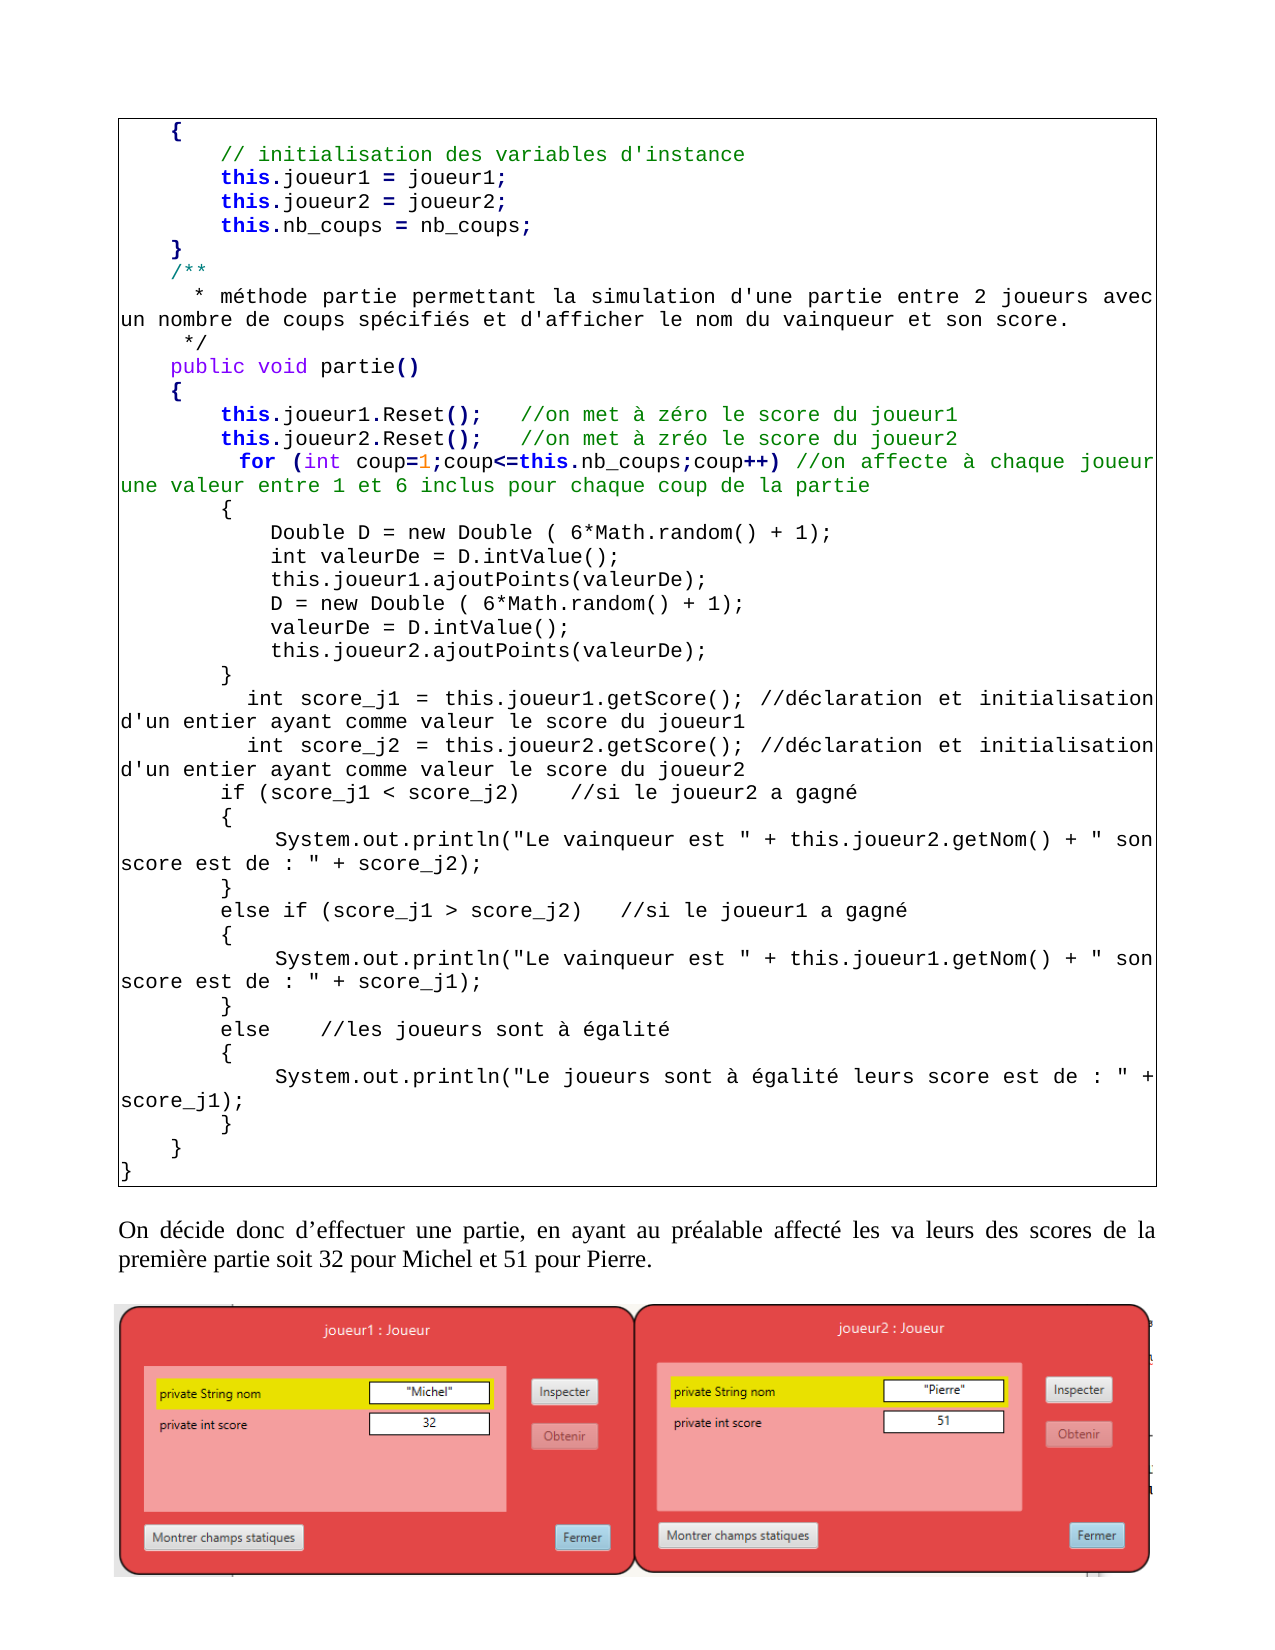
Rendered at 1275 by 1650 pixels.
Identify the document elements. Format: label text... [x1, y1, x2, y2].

text } [119, 1111, 1156, 1135]
text Double D = new Double ( 6*Math.random() + 1); [119, 520, 1156, 544]
text this.nb_coups = nb_coups; [119, 213, 1156, 236]
text this.joueur1 = joueur1; [119, 165, 1156, 189]
text /** [119, 260, 1156, 284]
text this.joueur2.Reset(); //on met à zréo le score du joueur2 [119, 426, 1156, 449]
text } [119, 875, 1156, 898]
text int score_j2 = this.joueur2.getScore(); //déclaration et initialisation d'un entier ayant comme valeur le score du joueur2 [119, 733, 1156, 780]
text // initialisation des variables d'instance [119, 142, 1156, 165]
text this.joueur2.ajoutPoints(valeurDe); [119, 638, 1156, 662]
text } [119, 1158, 1156, 1186]
picture [113, 1304, 1153, 1577]
text { [119, 804, 1156, 827]
text else if (score_j1 > score_j2) //si le joueur1 a gagné [119, 898, 1156, 922]
text if (score_j1 < score_j2) //si le joueur2 a gagné [119, 780, 1156, 804]
text for (int coup=1;coup<=this.nb_coups;coup++) //on affecte à chaque joueur une valeur entre 1 et 6 inclus pour chaque coup de la partie [119, 449, 1156, 496]
text { [119, 1040, 1156, 1064]
text this.joueur1.ajoutPoints(valeurDe); [119, 567, 1156, 591]
text public void partie() [119, 354, 1156, 378]
text System.out.println("Le joueurs sont à égalité leurs score est de : " + score_j1); [119, 1064, 1156, 1111]
text } [119, 1135, 1156, 1158]
text else //les joueurs sont à égalité [119, 1017, 1156, 1040]
text */ [119, 331, 1156, 354]
text valeurDe = D.intValue(); [119, 615, 1156, 638]
text { [119, 922, 1156, 946]
text On décide donc d’effectuer une partie, en ayant au préalable affecté les va leurs des scores de la première partie soit 32 pour Michel et 51 pour Pierre. [118, 1215, 1157, 1272]
text System.out.println("Le vainqueur est " + this.joueur2.getNom() + " son score est de : " + score_j2); [119, 827, 1156, 875]
text * méthode partie permettant la simulation d'une partie entre 2 joueurs avec un nombre de coups spécifiés et d'afficher le nom du vainqueur et son score. [119, 284, 1156, 331]
text D = new Double ( 6*Math.random() + 1); [119, 591, 1156, 615]
text } [119, 993, 1156, 1017]
text int score_j1 = this.joueur1.getScore(); //déclaration et initialisation d'un entier ayant comme valeur le score du joueur1 [119, 686, 1156, 733]
text } [119, 236, 1156, 260]
text { [119, 119, 1156, 142]
text this.joueur2 = joueur2; [119, 189, 1156, 213]
text } [119, 662, 1156, 686]
text { [119, 378, 1156, 402]
text System.out.println("Le vainqueur est " + this.joueur1.getNom() + " son score est de : " + score_j1); [119, 946, 1156, 993]
text int valeurDe = D.intValue(); [119, 544, 1156, 567]
text this.joueur1.Reset(); //on met à zéro le score du joueur1 [119, 402, 1156, 426]
text { [119, 496, 1156, 520]
